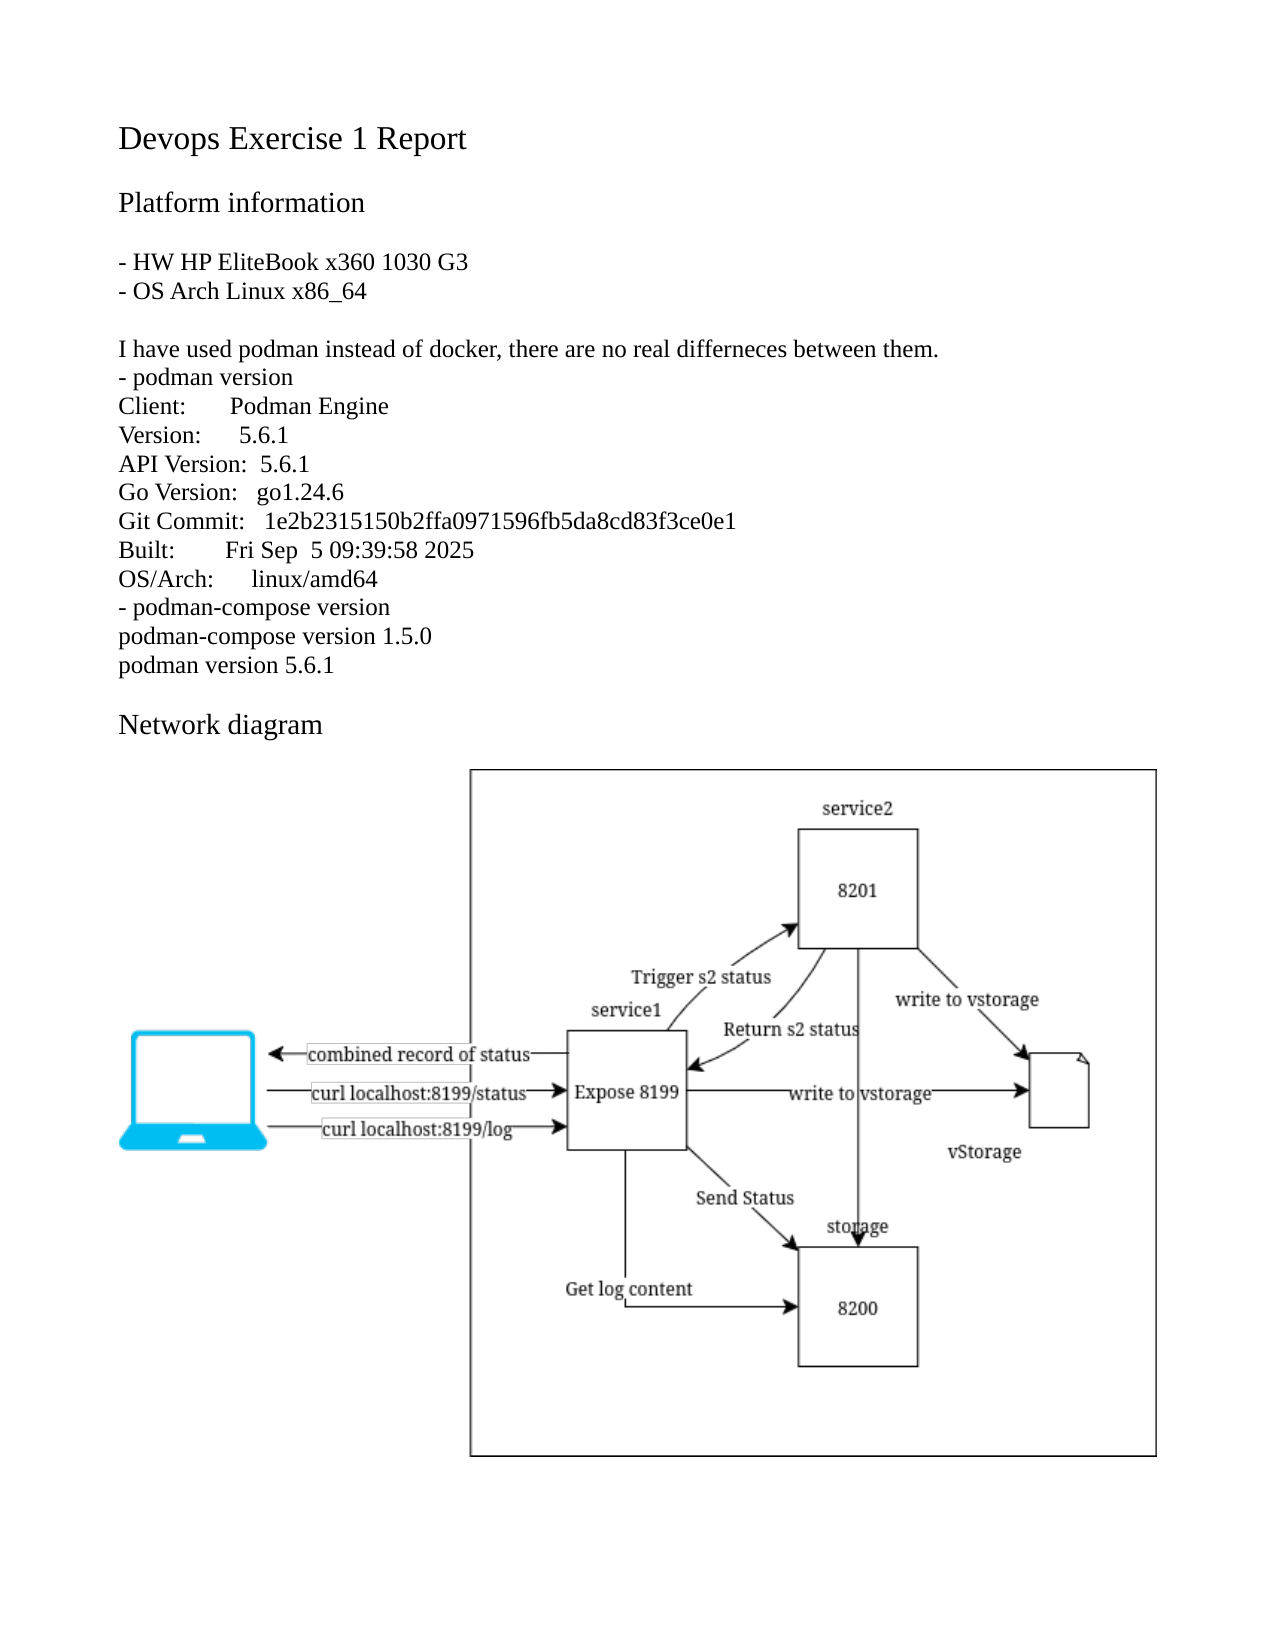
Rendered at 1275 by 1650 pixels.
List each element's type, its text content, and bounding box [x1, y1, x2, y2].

text API Version: 5.6.1 [118, 449, 1157, 477]
text Network diagram [118, 707, 1157, 741]
text podman version 5.6.1 [118, 650, 1157, 679]
text Version: 5.6.1 [118, 420, 1157, 449]
text I have used podman instead of docker, there are no real differneces between them. [118, 334, 1157, 362]
text Git Commit: 1e2b2315150b2ffa0971596fb5da8cd83f3ce0e1 [118, 506, 1157, 535]
text podman-compose version 1.5.0 [118, 621, 1157, 650]
text Go Version: go1.24.6 [118, 477, 1157, 506]
text Built: Fri Sep 5 09:39:58 2025 [118, 535, 1157, 564]
text - podman-compose version [118, 592, 1157, 621]
text Client: Podman Engine [118, 391, 1157, 420]
text - podman version [118, 362, 1157, 391]
picture [118, 769, 1157, 1457]
text - HW HP EliteBook x360 1030 G3 [118, 247, 1157, 276]
text OS/Arch: linux/amd64 [118, 564, 1157, 592]
text - OS Arch Linux x86_64 [118, 276, 1157, 305]
text Devops Exercise 1 Report [118, 118, 1157, 156]
text Platform information [118, 185, 1157, 219]
